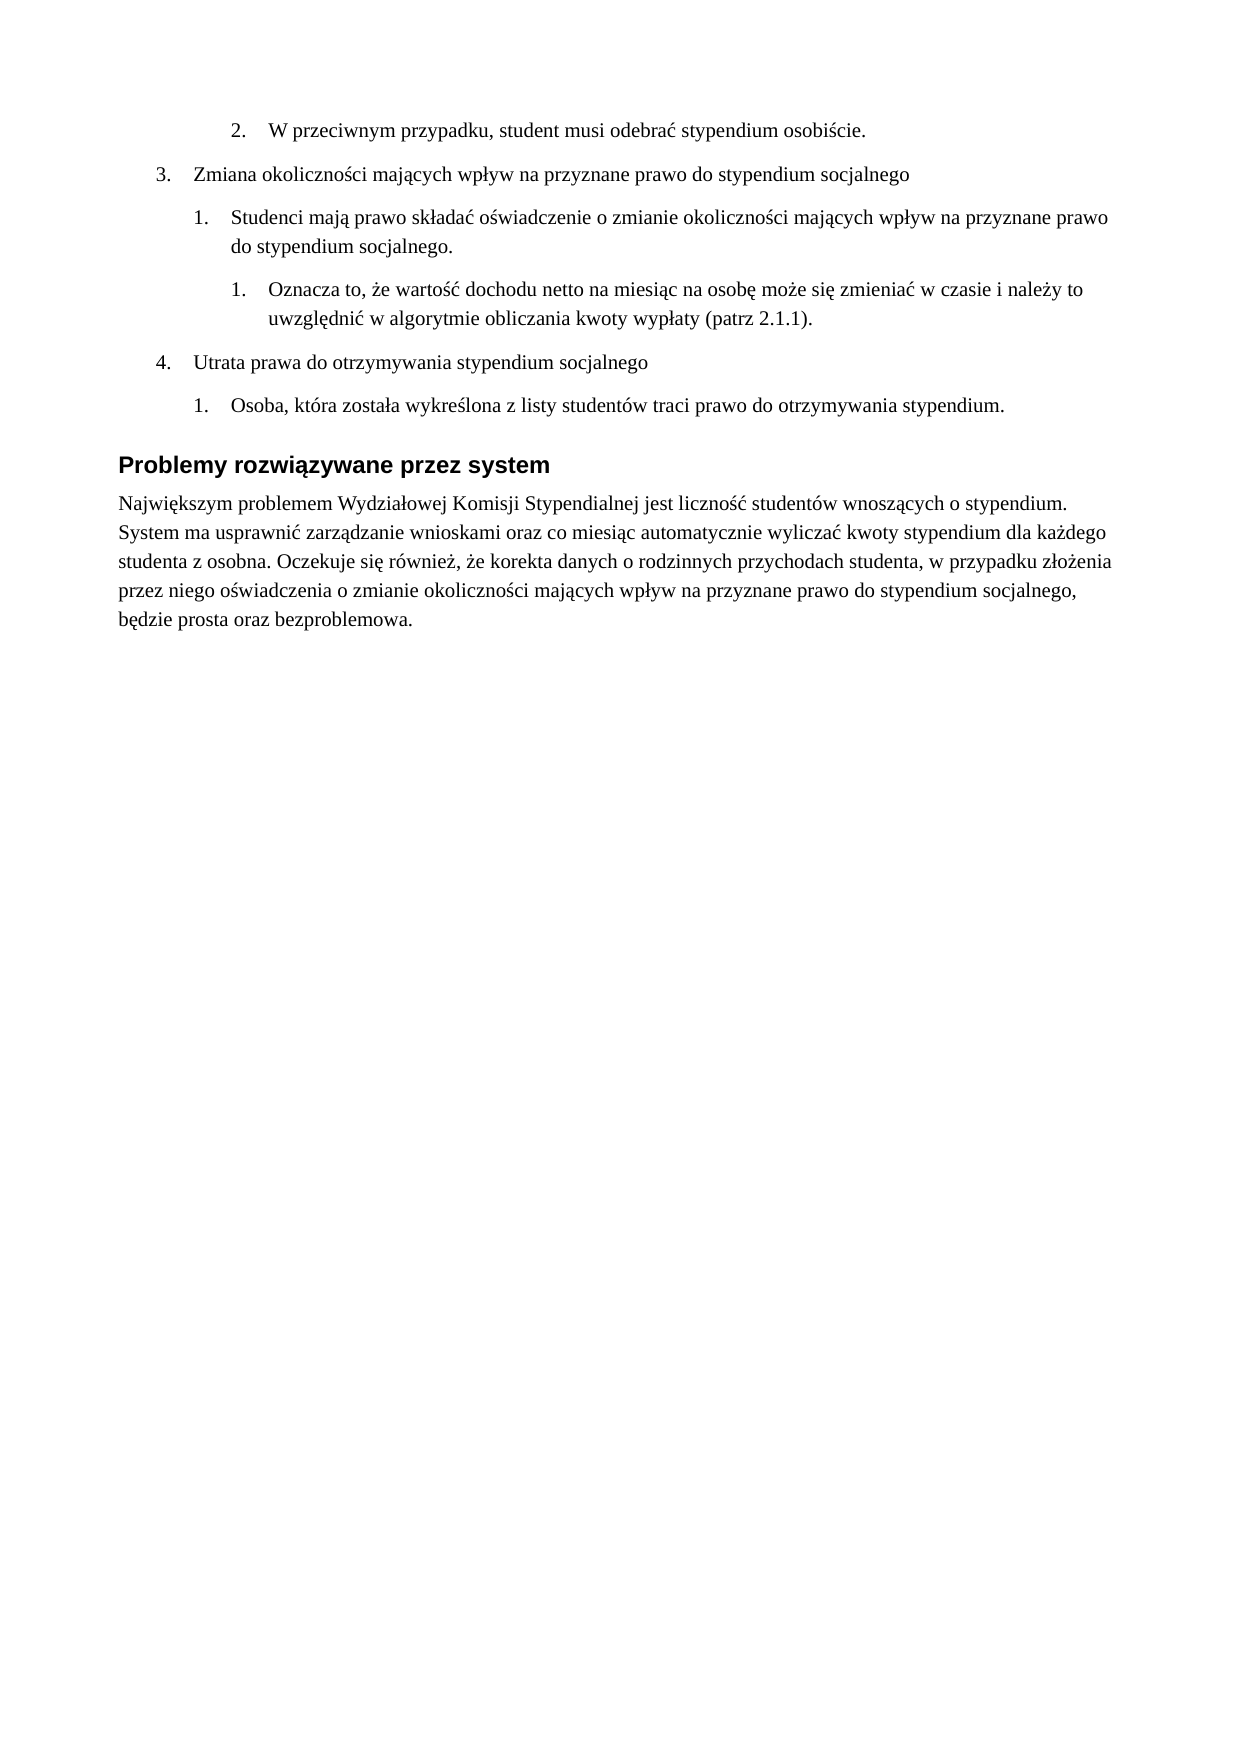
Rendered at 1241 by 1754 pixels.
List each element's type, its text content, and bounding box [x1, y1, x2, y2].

list Studenci mają prawo składać oświadczenie o zmianie okoliczności mających wpływ na przyznane prawo do stypendium socjalnego. [193, 205, 1122, 258]
list Oznacza to, że wartość dochodu netto na miesiąc na osobę może się zmieniać w czasie i należy to uwzględnić w algorytmie obliczania kwoty wypłaty (patrz 2.1.1). [231, 277, 1122, 330]
list Osoba, która została wykreślona z listy studentów traci prawo do otrzymywania stypendium. [193, 393, 1122, 417]
text Największym problemem Wydziałowej Komisji Stypendialnej jest liczność studentów wnoszących o stypendium. System ma usprawnić zarządzanie wnioskami oraz co miesiąc automatycznie wyliczać kwoty stypendium dla każdego studenta z osobna. Oczekuje się również, że korekta danych o rodzinnych przychodach studenta, w przypadku złożenia przez niego oświadczenia o zmianie okoliczności mających wpływ na przyznane prawo do stypendium socjalnego, będzie prosta oraz bezproblemowa. [118, 491, 1122, 631]
subtitle Problemy rozwiązywane przez system [118, 451, 1122, 479]
list Utrata prawa do otrzymywania stypendium socjalnego [156, 349, 1122, 374]
list W przeciwnym przypadku, student musi odebrać stypendium osobiście. [231, 118, 1122, 142]
list Zmiana okoliczności mających wpływ na przyznane prawo do stypendium socjalnego [156, 162, 1122, 186]
